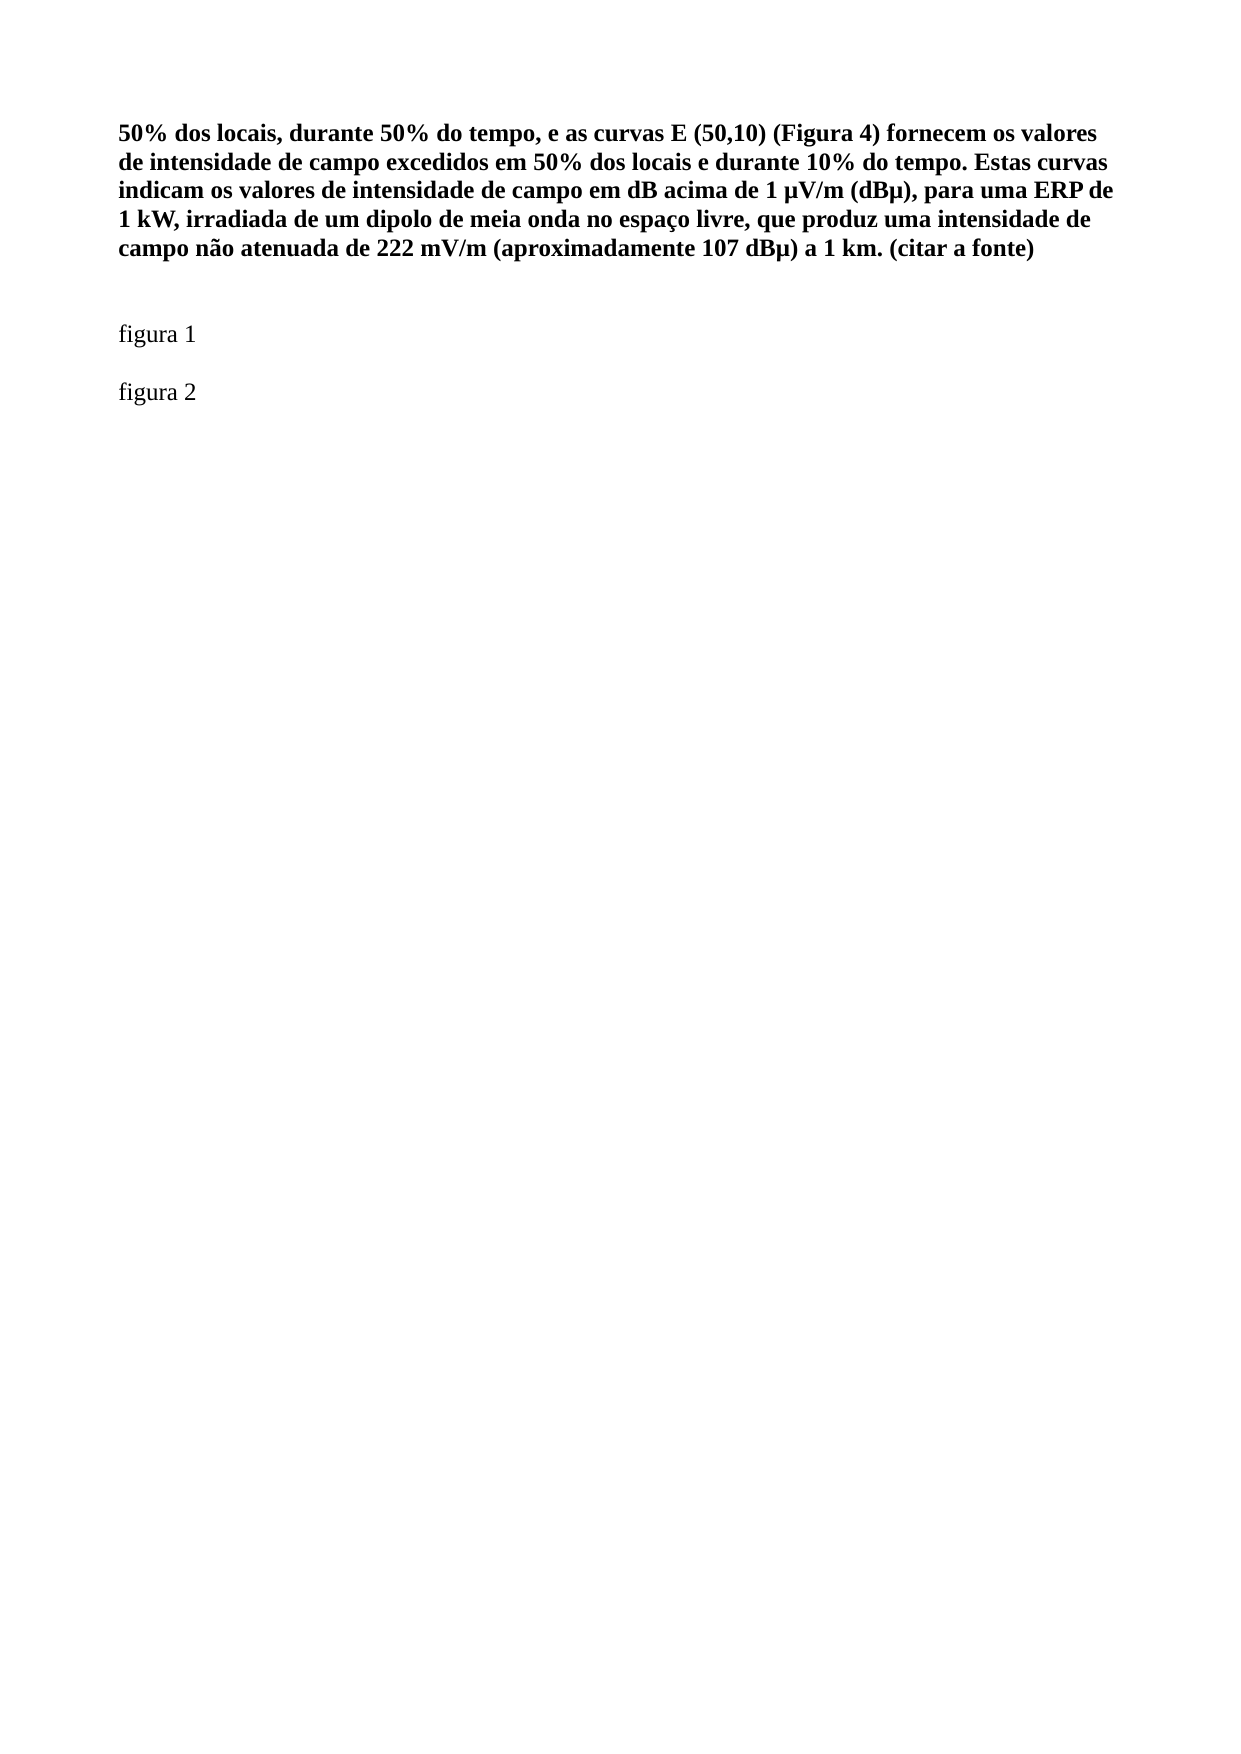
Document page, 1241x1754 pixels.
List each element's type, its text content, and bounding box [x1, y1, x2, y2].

text 50% dos locais, durante 50% do tempo, e as curvas E (50,10) (Figura 4) fornecem os valores de intensidade de campo excedidos em 50% dos locais e durante 10% do tempo. Estas curvas indicam os valores de intensidade de campo em dB acima de 1 μV/m (dBμ), para uma ERP de 1 kW, irradiada de um dipolo de meia onda no espaço livre, que produz uma intensidade de campo não atenuada de 222 mV/m (aproximadamente 107 dBμ) a 1 km. (citar a fonte) [118, 118, 1122, 262]
text figura 2 [118, 377, 1122, 406]
text figura 1 [118, 319, 1122, 348]
